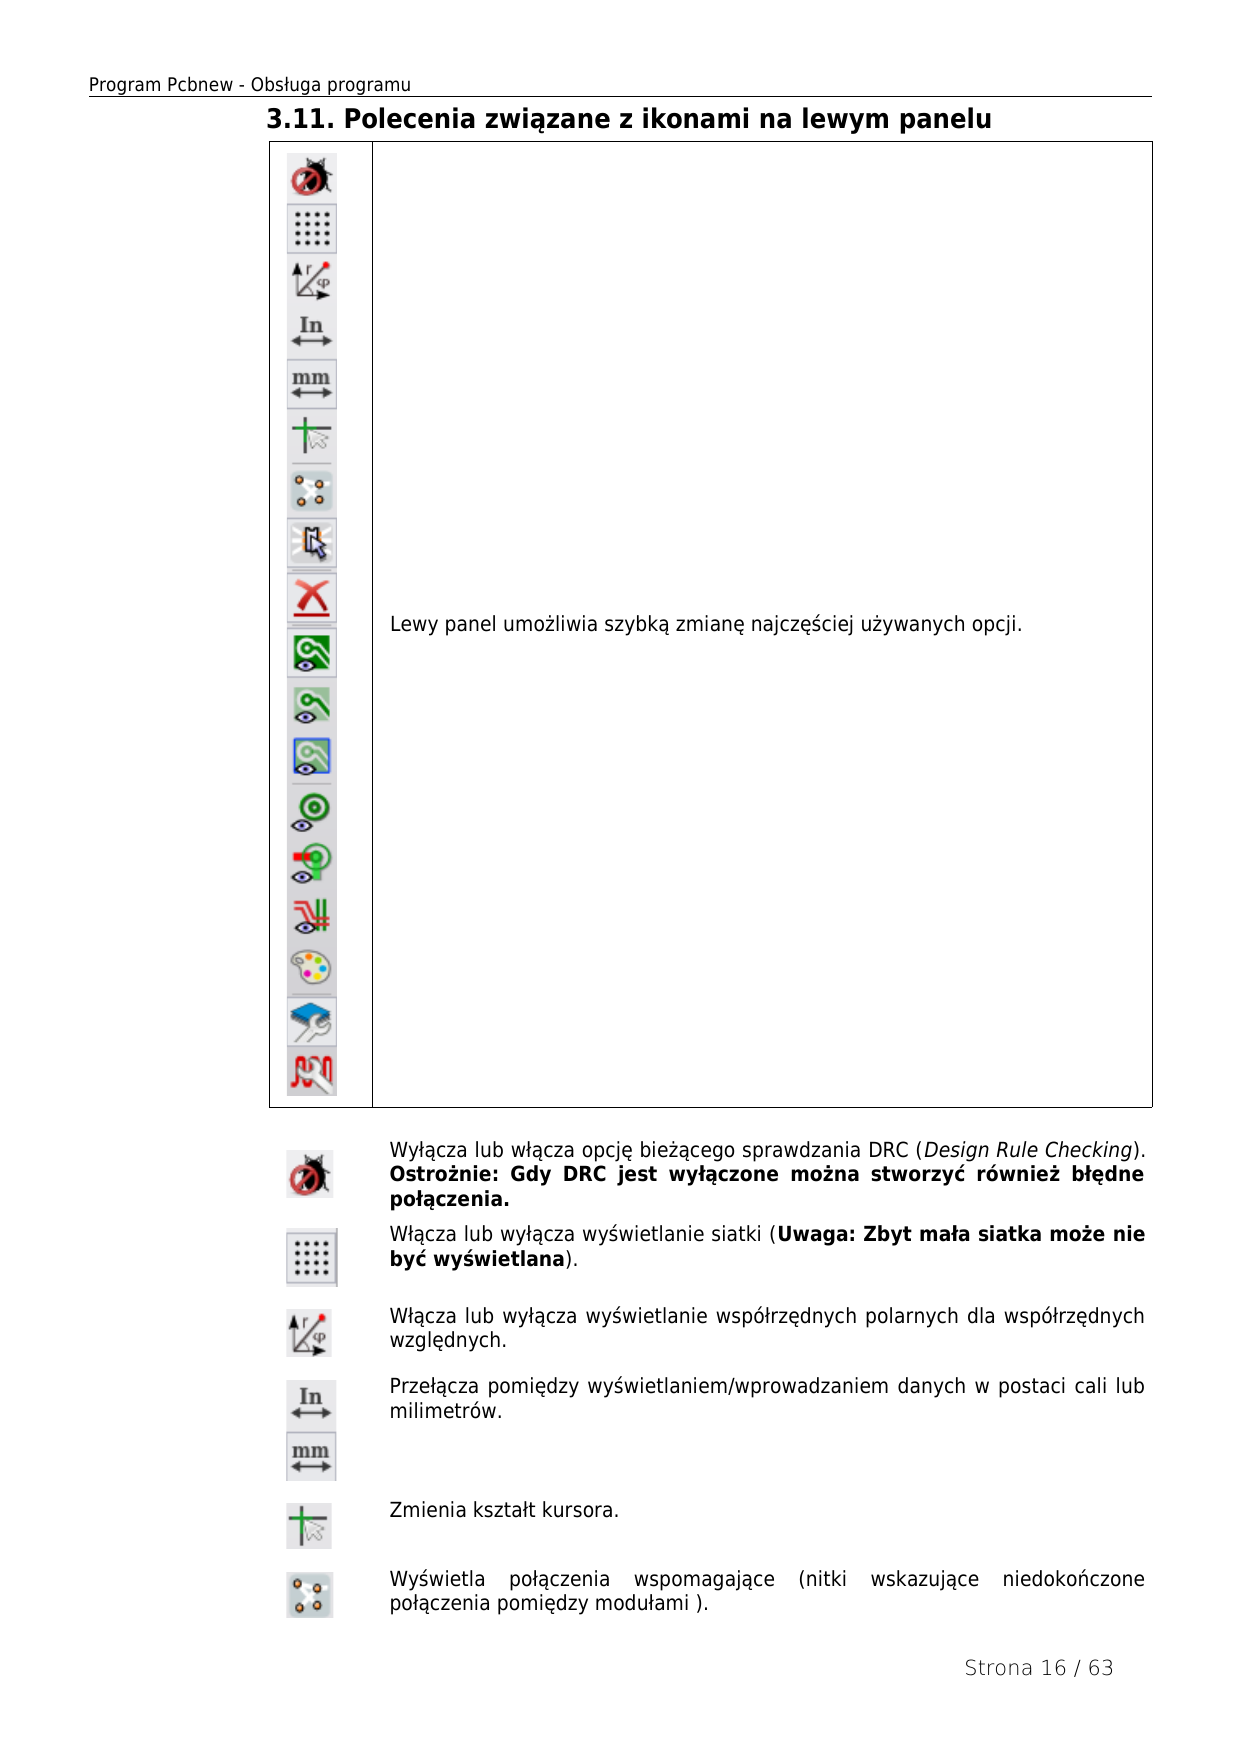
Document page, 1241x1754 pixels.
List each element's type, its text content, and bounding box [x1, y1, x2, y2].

subtitle Polecenia związane z ikonami na lewym panelu [266, 103, 1152, 135]
table_cell [269, 1369, 372, 1492]
table_header Wyłącza lub włącza opcję bieżącego sprawdzania DRC (Design Rule Checking). Ostrożnie: Gdy DRC jest wyłączone można stworzyć również błędne połączenia. [372, 1132, 1152, 1217]
table_cell [269, 1492, 372, 1561]
table_cell [269, 1298, 372, 1368]
table_cell [269, 1561, 372, 1629]
table_header [269, 1132, 372, 1217]
table_cell Wyświetla połączenia wspomagające (nitki wskazujące niedokończone połączenia pomiędzy modułami ). [372, 1561, 1152, 1629]
table_cell [269, 1217, 372, 1298]
table_header Lewy panel umożliwia szybką zmianę najczęściej używanych opcji. [373, 142, 1152, 1107]
table_cell Zmienia kształt kursora. [372, 1492, 1152, 1561]
table_cell Przełącza pomiędzy wyświetlaniem/wprowadzaniem danych w postaci cali lub milimetrów. [372, 1369, 1152, 1492]
table_cell Włącza lub wyłącza wyświetlanie współrzędnych polarnych dla współrzędnych względnych. [372, 1298, 1152, 1368]
table_header [270, 142, 372, 1107]
table_cell Włącza lub wyłącza wyświetlanie siatki (Uwaga: Zbyt mała siatka może nie być wyświetlana). [372, 1217, 1152, 1298]
picture [286, 1228, 338, 1287]
